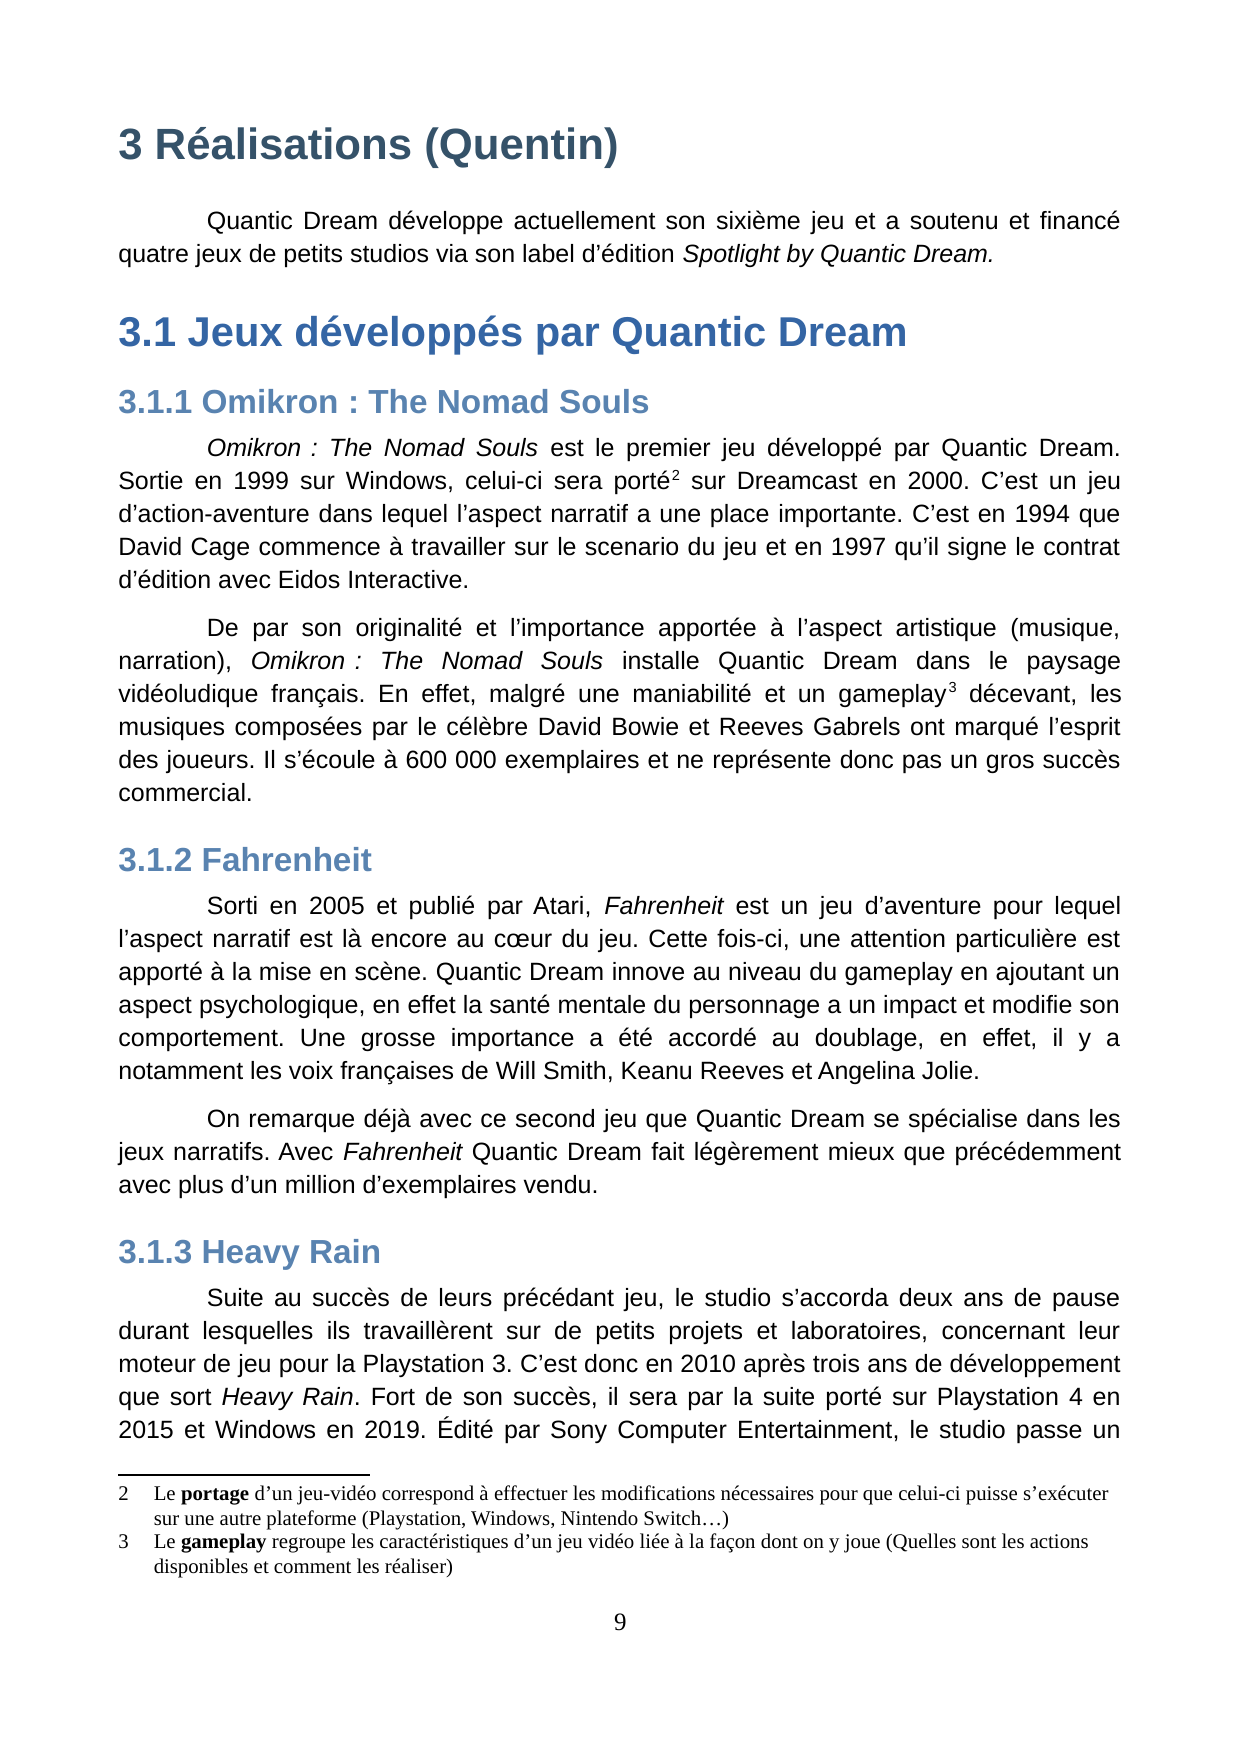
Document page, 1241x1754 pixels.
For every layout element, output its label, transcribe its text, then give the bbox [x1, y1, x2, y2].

subtitle 3.1.2 Fahrenheit [118, 840, 1122, 879]
text Le gameplay regroupe les caractéristiques d’un jeu vidéo liée à la façon dont on y joue (Quelles sont les actions disponibles et comment les réaliser) [118, 1529, 1122, 1578]
subtitle 3 Réalisations (Quentin) [118, 118, 1122, 168]
text De par son originalité et l’importance apportée à l’aspect artistique (musique, narration), Omikron : The Nomad Souls installe Quantic Dream dans le paysage vidéoludique français. En effet, malgré une maniabilité et un gameplay décevant, les musiques composées par le célèbre David Bowie et Reeves Gabrels ont marqué l’esprit des joueurs. Il s’écoule à 600 000 exemplaires et ne représente donc pas un gros succès commercial. [118, 613, 1122, 807]
subtitle 3.1.3 Heavy Rain [118, 1232, 1122, 1271]
text Sorti en 2005 et publié par Atari, Fahrenheit est un jeu d’aventure pour lequel l’aspect narratif est là encore au cœur du jeu. Cette fois-ci, une attention particulière est apporté à la mise en scène. Quantic Dream innove au niveau du gameplay en ajoutant un aspect psychologique, en effet la santé mentale du personnage a un impact et modifie son comportement. Une grosse importance a été accordé au doublage, en effet, il y a notamment les voix françaises de Will Smith, Keanu Reeves et Angelina Jolie. [118, 891, 1122, 1085]
subtitle 3.1 Jeux développés par Quantic Dream [118, 307, 1122, 355]
subtitle 3.1.1 Omikron : The Nomad Souls [118, 382, 1122, 421]
text Le portage d’un jeu-vidéo correspond à effectuer les modifications nécessaires pour que celui-ci puisse s’exécuter sur une autre plateforme (Playstation, Windows, Nintendo Switch…) [118, 1481, 1122, 1529]
text Quantic Dream développe actuellement son sixième jeu et a soutenu et financé quatre jeux de petits studios via son label d’édition Spotlight by Quantic Dream. [118, 206, 1122, 268]
text Suite au succès de leurs précédant jeu, le studio s’accorda deux ans de pause durant lesquelles ils travaillèrent sur de petits projets et laboratoires, concernant leur moteur de jeu pour la Playstation 3. C’est donc en 2010 après trois ans de développement que sort Heavy Rain. Fort de son succès, il sera par la suite porté sur Playstation 4 en 2015 et Windows en 2019. Édité par Sony Computer Entertainment, le studio passe un [118, 1283, 1122, 1444]
text Omikron : The Nomad Souls est le premier jeu développé par Quantic Dream. Sortie en 1999 sur Windows, celui-ci sera porté sur Dreamcast en 2000. C’est un jeu d’action-aventure dans lequel l’aspect narratif a une place importante. C’est en 1994 que David Cage commence à travailler sur le scenario du jeu et en 1997 qu’il signe le contrat d’édition avec Eidos Interactive. [118, 433, 1122, 594]
text On remarque déjà avec ce second jeu que Quantic Dream se spécialise dans les jeux narratifs. Avec Fahrenheit Quantic Dream fait légèrement mieux que précédemment avec plus d’un million d’exemplaires vendu. [118, 1104, 1122, 1199]
